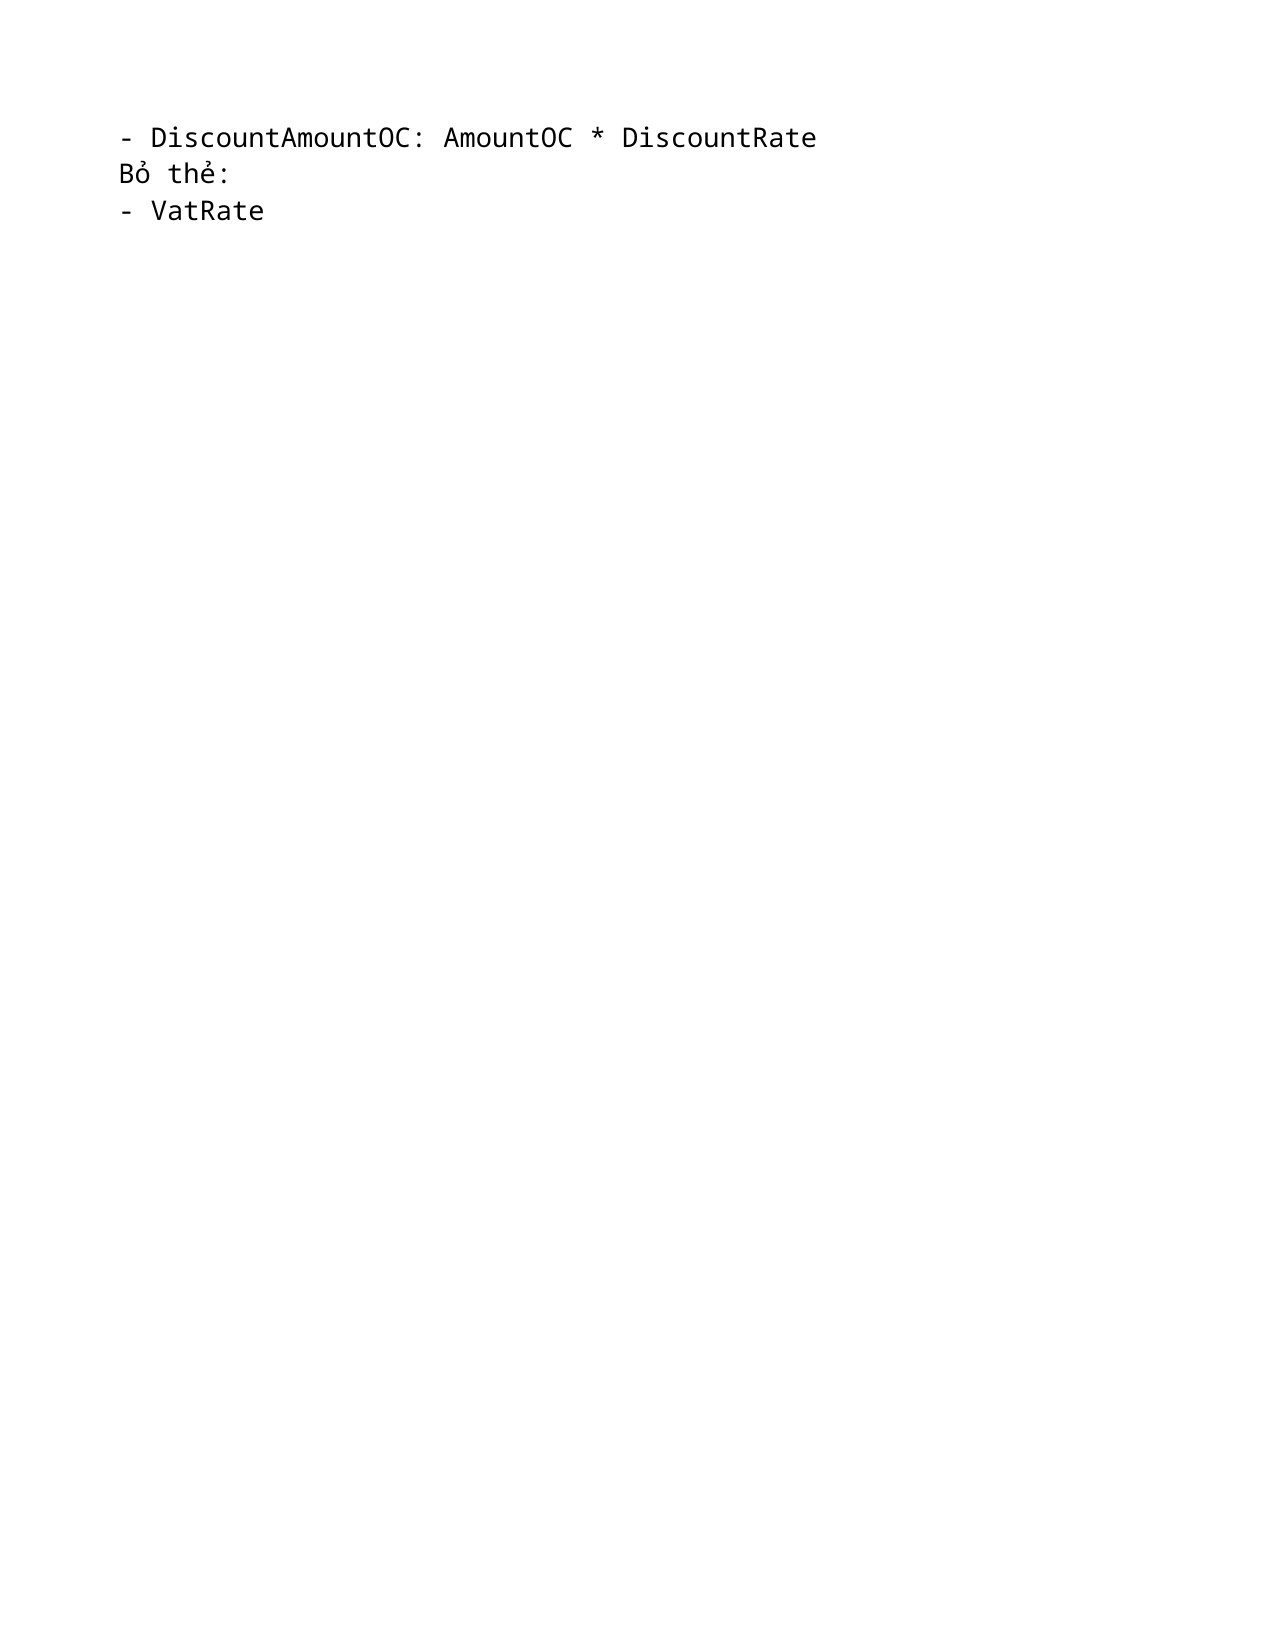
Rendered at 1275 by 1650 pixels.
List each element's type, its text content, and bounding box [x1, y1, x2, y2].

text - DiscountAmountOC: AmountOC * DiscountRate [118, 118, 1157, 155]
text Bỏ thẻ: [118, 155, 1157, 192]
text - VatRate [118, 192, 1157, 229]
